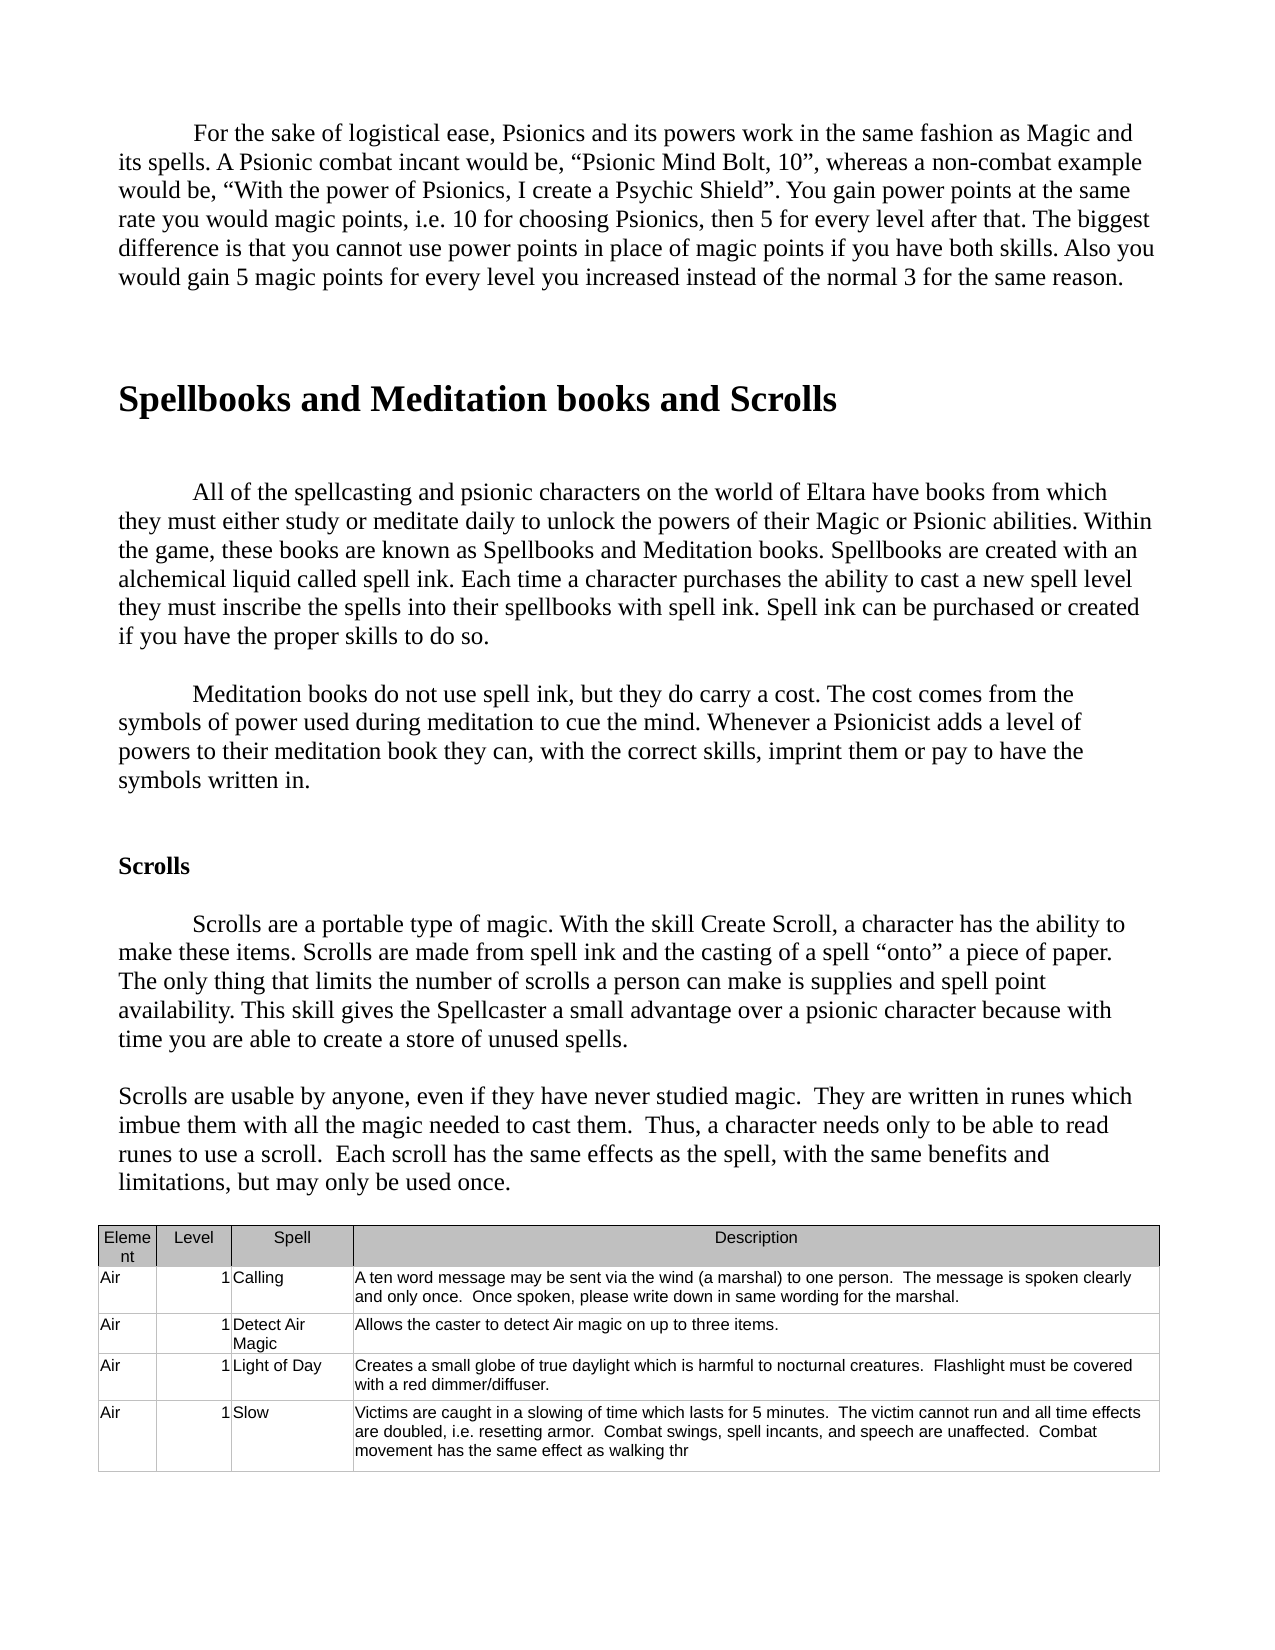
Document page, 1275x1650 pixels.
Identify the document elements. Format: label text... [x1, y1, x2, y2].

table_cell Victims are caught in a slowing of time which lasts for 5 minutes. The victim cannot run and all time effects are doubled, i.e. resetting armor. Combat swings, spell incants, and speech are unaffected. Combat movement has the same effect as walking thr [354, 1401, 1159, 1471]
table_header Spell [232, 1226, 353, 1266]
text For the sake of logistical ease, Psionics and its powers work in the same fashion as Magic and its spells. A Psionic combat incant would be, “Psionic Mind Bolt, 10”, whereas a non-combat example would be, “With the power of Psionics, I create a Psychic Shield”. You gain power points at the same rate you would magic points, i.e. 10 for choosing Psionics, then 5 for every level after that. The biggest difference is that you cannot use power points in place of magic points if you have both skills. Also you would gain 5 magic points for every level you increased instead of the normal 3 for the same reason. [118, 118, 1157, 291]
table_cell Light of Day [232, 1354, 353, 1400]
table_cell Detect Air Magic [232, 1314, 353, 1353]
table_cell Allows the caster to detect Air magic on up to three items. [354, 1314, 1159, 1353]
table_cell Calling [232, 1267, 353, 1313]
table_cell 1 [157, 1267, 231, 1313]
table_cell Slow [232, 1401, 353, 1471]
text Meditation books do not use spell ink, but they do carry a cost. The cost comes from the symbols of power used during meditation to cue the mind. Whenever a Psionicist adds a level of powers to their meditation book they can, with the correct skills, imprint them or pay to have the symbols written in. [118, 679, 1157, 794]
table_cell 1 [157, 1354, 231, 1400]
table_cell Creates a small globe of true daylight which is harmful to nocturnal creatures. Flashlight must be covered with a red dimmer/diffuser. [354, 1354, 1159, 1400]
table_cell Air [99, 1267, 156, 1313]
table_header Element [99, 1226, 156, 1266]
table_cell 1 [157, 1314, 231, 1353]
table_header Description [354, 1226, 1159, 1266]
table_cell 1 [157, 1401, 231, 1471]
text Scrolls are a portable type of magic. With the skill Create Scroll, a character has the ability to make these items. Scrolls are made from spell ink and the casting of a spell “onto” a piece of paper. The only thing that limits the number of scrolls a person can make is supplies and spell point availability. This skill gives the Spellcaster a small advantage over a psionic character because with time you are able to create a store of unused spells. [118, 909, 1157, 1052]
table_cell Air [99, 1354, 156, 1400]
table_cell Air [99, 1314, 156, 1353]
subtitle Spellbooks and Meditation books and Scrolls [118, 377, 1157, 420]
table_header Level [157, 1226, 231, 1266]
table_cell A ten word message may be sent via the wind (a marshal) to one person. The message is spoken clearly and only once. Once spoken, please write down in same wording for the marshal. [354, 1267, 1159, 1313]
text All of the spellcasting and psionic characters on the world of Eltara have books from which they must either study or meditate daily to unlock the powers of their Magic or Psionic abilities. Within the game, these books are known as Spellbooks and Meditation books. Spellbooks are created with an alchemical liquid called spell ink. Each time a character purchases the ability to cast a new spell level they must inscribe the spells into their spellbooks with spell ink. Spell ink can be purchased or created if you have the proper skills to do so. [118, 477, 1157, 650]
text Scrolls are usable by anyone, even if they have never studied magic. They are written in runes which imbue them with all the magic needed to cast them. Thus, a character needs only to be able to read runes to use a scroll. Each scroll has the same effects as the spell, with the same benefits and limitations, but may only be used once. [118, 1081, 1157, 1196]
subtitle Scrolls [118, 851, 1157, 880]
table_cell Air [99, 1401, 156, 1471]
